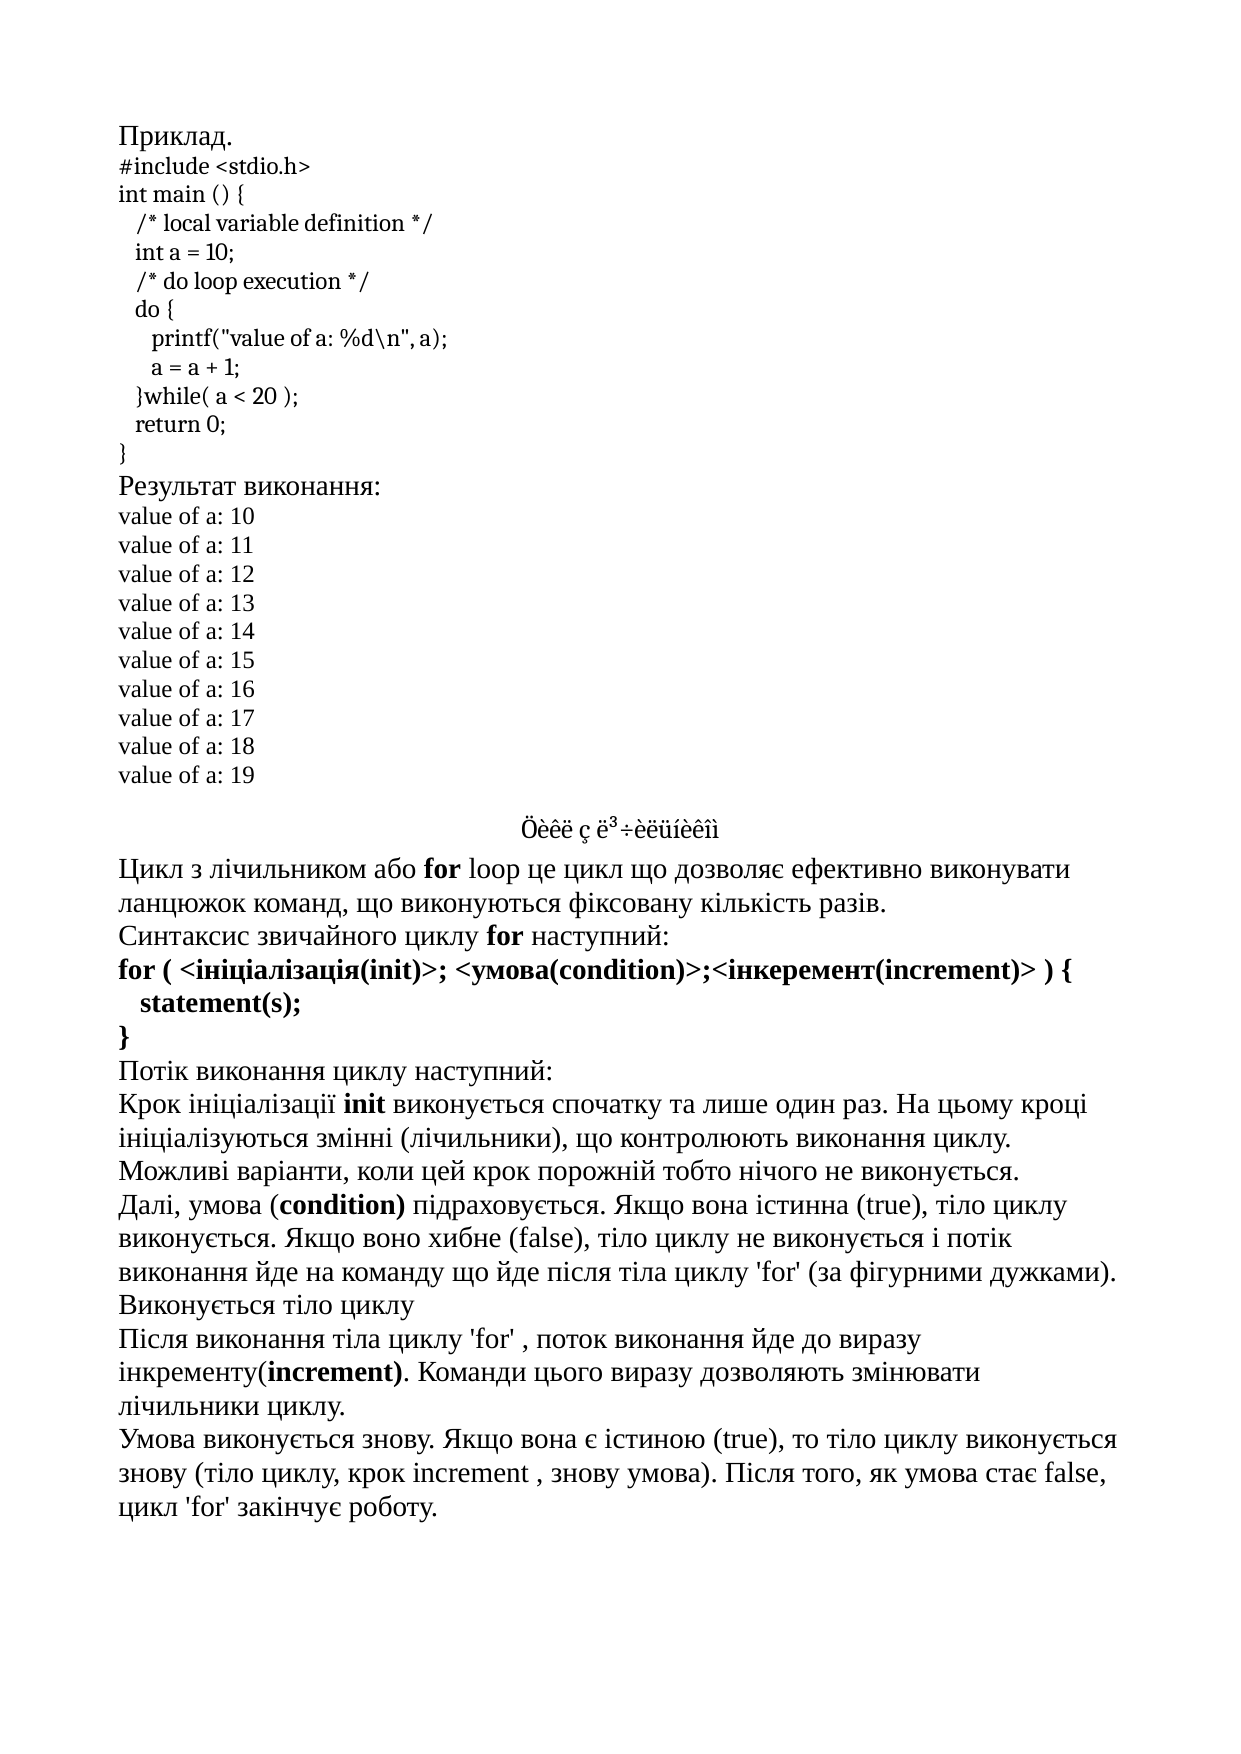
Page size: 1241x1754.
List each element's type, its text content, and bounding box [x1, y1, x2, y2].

text for ( <ініціалізація(init)>; <умова(condition)>;<інкеремент(increment)> ) { [118, 952, 1122, 986]
text value of a: 16 [118, 674, 1122, 703]
text Результат виконання: [118, 468, 1122, 501]
text value of a: 14 [118, 616, 1122, 645]
text Після виконання тіла циклу 'for' , поток виконання йде до виразу інкременту(increment). Команди цього виразу дозволяють змінювати лічильники циклу. [118, 1321, 1122, 1422]
text /* local variable definition */ [118, 209, 1122, 238]
text value of a: 10 [118, 501, 1122, 530]
text Синтаксис звичайного циклу for наступний: [118, 918, 1122, 952]
text }while( a < 20 ); [118, 382, 1122, 410]
text value of a: 15 [118, 645, 1122, 674]
text a = a + 1; [118, 353, 1122, 382]
text value of a: 18 [118, 731, 1122, 760]
text int main () { [118, 180, 1122, 209]
text Виконується тіло циклу [118, 1287, 1122, 1321]
text value of a: 12 [118, 559, 1122, 588]
text return 0; [118, 410, 1122, 439]
text statement(s); [118, 986, 1122, 1019]
text value of a: 11 [118, 530, 1122, 559]
text value of a: 13 [118, 588, 1122, 616]
text int a = 10; [118, 238, 1122, 267]
text Далі, умова (condition) підраховується. Якщо вона істинна (true), тіло циклу виконується. Якщо воно хибне (false), тіло циклу не виконується і потік виконання йде на команду що йде після тіла циклу 'for' (за фігурними дужками). [118, 1187, 1122, 1287]
text } [118, 439, 1122, 468]
text value of a: 17 [118, 703, 1122, 731]
text #include <stdio.h> [118, 152, 1122, 180]
text Цикл з лічильником або for loop це цикл що дозволяє ефективно виконувати ланцюжок команд, що виконуються фіксовану кількість разів. [118, 851, 1122, 918]
text printf("value of a: %d\n", a); [118, 324, 1122, 353]
text Умова виконується знову. Якщо вона є істиною (true), то тіло циклу виконується знову (тіло циклу, крок increment , знову умова). Після того, як умова стає false, цикл 'for' закінчує роботу. [118, 1422, 1122, 1522]
text Потік виконання циклу наступний: [118, 1053, 1122, 1086]
text do { [118, 295, 1122, 324]
text value of a: 19 [118, 760, 1122, 789]
subtitle Öèêë ç ë³÷èëüíèêîì [118, 814, 1122, 845]
text /* do loop execution */ [118, 267, 1122, 295]
text } [118, 1019, 1122, 1053]
text Крок ініціалізації init виконується спочатку та лише один раз. На цьому кроці ініціалізуються змінні (лічильники), що контролюють виконання циклу. Можливі варіанти, коли цей крок порожній тобто нічого не виконується. [118, 1086, 1122, 1187]
text Приклад. [118, 118, 1122, 152]
